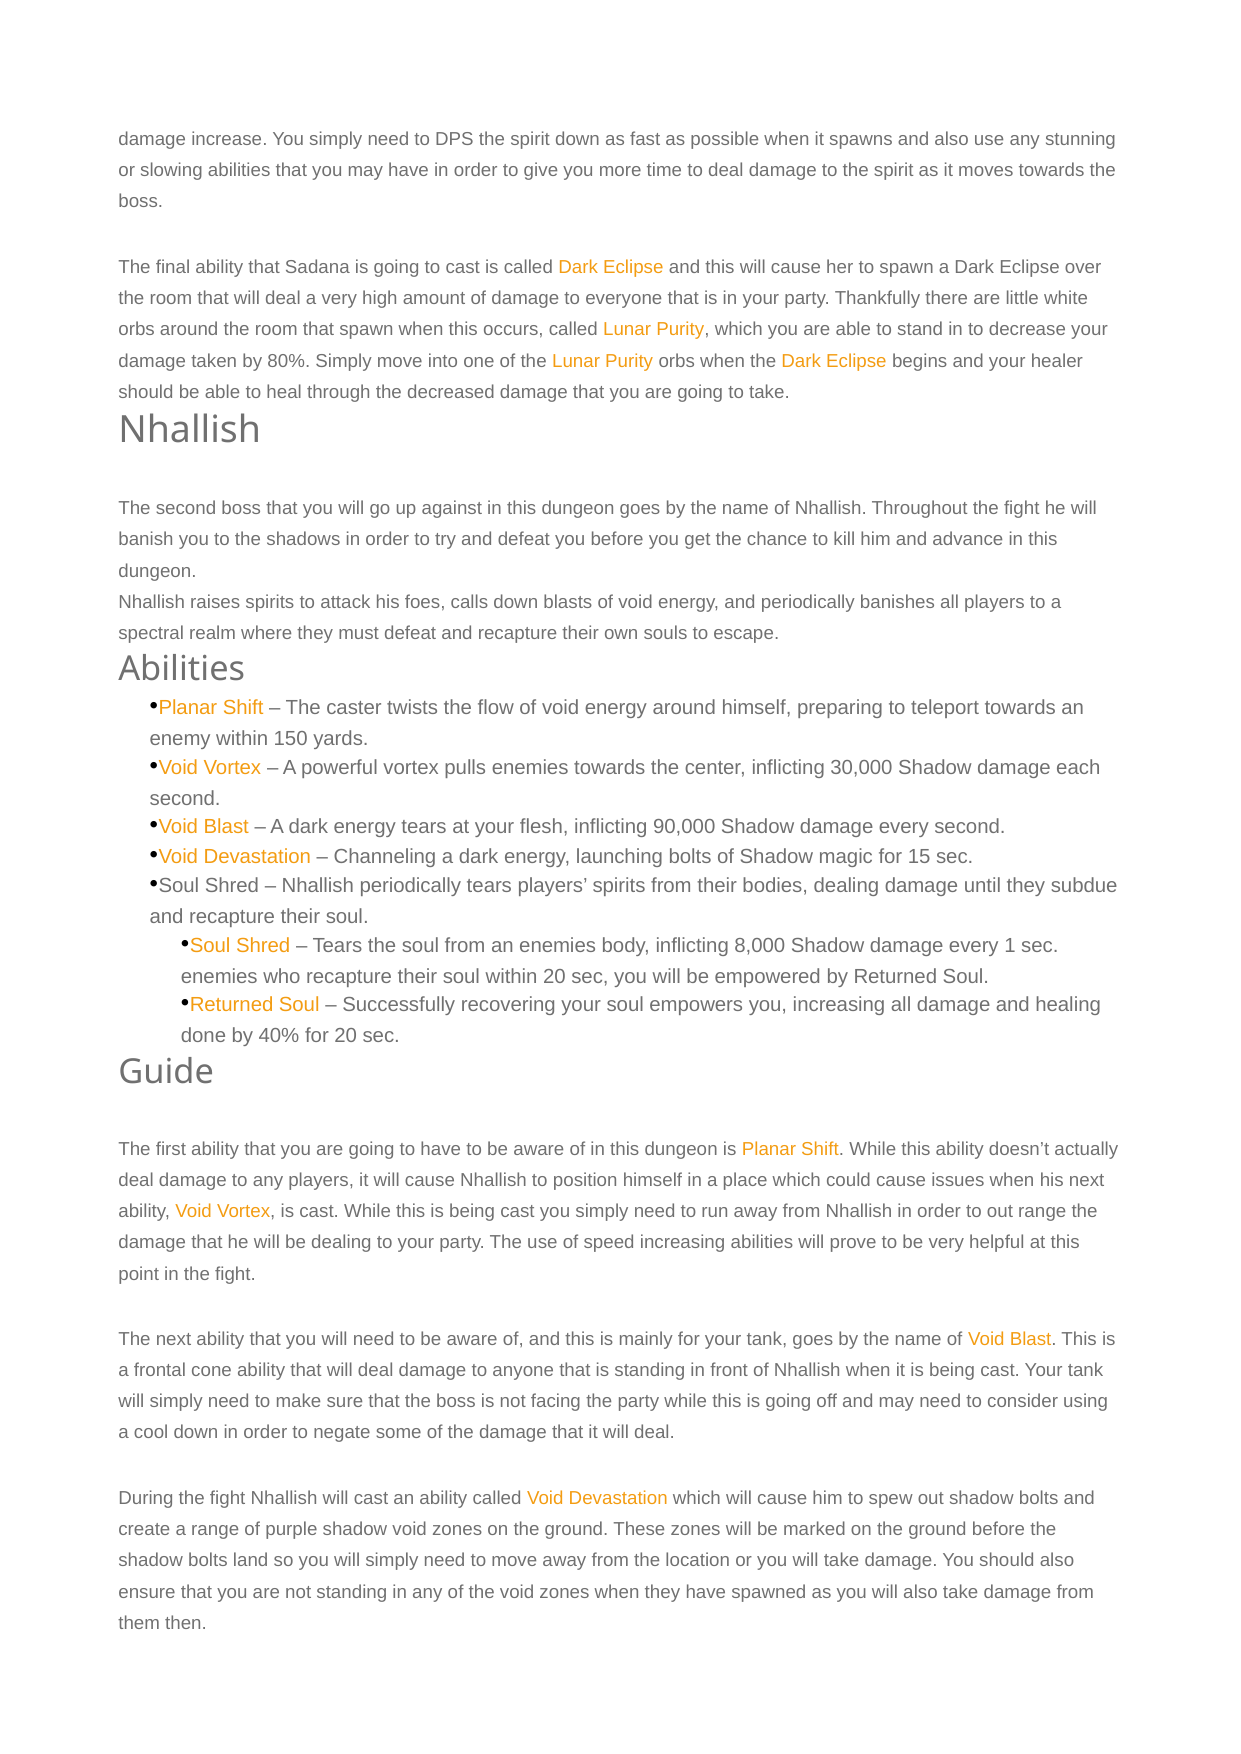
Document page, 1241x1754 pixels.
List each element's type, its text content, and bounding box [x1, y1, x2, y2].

list Returned Soul – Successfully recovering your soul empowers you, increasing all damage and healing done by 40% for 20 sec. [118, 987, 1122, 1047]
list Planar Shift – The caster twists the flow of void energy around himself, preparing to teleport towards an enemy within 150 yards. [118, 690, 1122, 750]
list Soul Shred – Tears the soul from an enemies body, inflicting 8,000 Shadow damage every 1 sec. enemies who recapture their soul within 20 sec, you will be empowered by Returned Soul. [118, 928, 1122, 987]
subtitle Nhallish [118, 402, 1122, 453]
text The first ability that you are going to have to be aware of in this dungeon is Planar Shift. While this ability doesn’t actually deal damage to any players, it will cause Nhallish to position himself in a place which could cause issues when his next ability, Void Vortex, is cast. While this is being cast you simply need to run away from Nhallish in order to out range the damage that he will be dealing to your party. The use of speed increasing abilities will prove to be very helpful at this point in the fight. [118, 1128, 1122, 1284]
text damage increase. You simply need to DPS the spirit down as fast as possible when it spawns and also use any stunning or slowing abilities that you may have in order to give you more time to deal damage to the spirit as it moves towards the boss. [118, 118, 1122, 212]
list Void Vortex – A powerful vortex pulls enemies towards the center, inflicting 30,000 Shadow damage each second. [118, 750, 1122, 809]
subtitle Abilities [118, 643, 1122, 690]
list Void Blast – A dark energy tears at your flesh, inflicting 90,000 Shadow damage every second. [118, 809, 1122, 839]
text Nhallish raises spirits to attack his foes, calls down blasts of void energy, and periodically banishes all players to a spectral realm where they must defeat and recapture their own souls to escape. [118, 581, 1122, 643]
subtitle Guide [118, 1047, 1122, 1093]
text The next ability that you will need to be aware of, and this is mainly for your tank, goes by the name of Void Blast. This is a frontal cone ability that will deal damage to anyone that is standing in front of Nhallish when it is being cast. Your tank will simply need to make sure that the boss is not facing the party while this is going off and may need to consider using a cool down in order to negate some of the damage that it will deal. [118, 1318, 1122, 1443]
list Void Devastation – Channeling a dark energy, launching bolts of Shadow magic for 15 sec. [118, 839, 1122, 868]
list Soul Shred – Nhallish periodically tears players’ spirits from their bodies, dealing damage until they subdue and recapture their soul. [118, 868, 1122, 928]
text During the fight Nhallish will cast an ability called Void Devastation which will cause him to spew out shadow bolts and create a range of purple shadow void zones on the ground. These zones will be marked on the ground before the shadow bolts land so you will simply need to move away from the location or you will take damage. You should also ensure that you are not standing in any of the void zones when they have spawned as you will also take damage from them then. [118, 1477, 1122, 1633]
text The second boss that you will go up against in this dungeon goes by the name of Nhallish. Throughout the fight he will banish you to the shadows in order to try and defeat you before you get the chance to kill him and advance in this dungeon. [118, 487, 1122, 581]
text The final ability that Sadana is going to cast is called Dark Eclipse and this will cause her to spawn a Dark Eclipse over the room that will deal a very high amount of damage to everyone that is in your party. Thankfully there are little white orbs around the room that spawn when this occurs, called Lunar Purity, which you are able to stand in to decrease your damage taken by 80%. Simply move into one of the Lunar Purity orbs when the Dark Eclipse begins and your healer should be able to heal through the decreased damage that you are going to take. [118, 246, 1122, 402]
